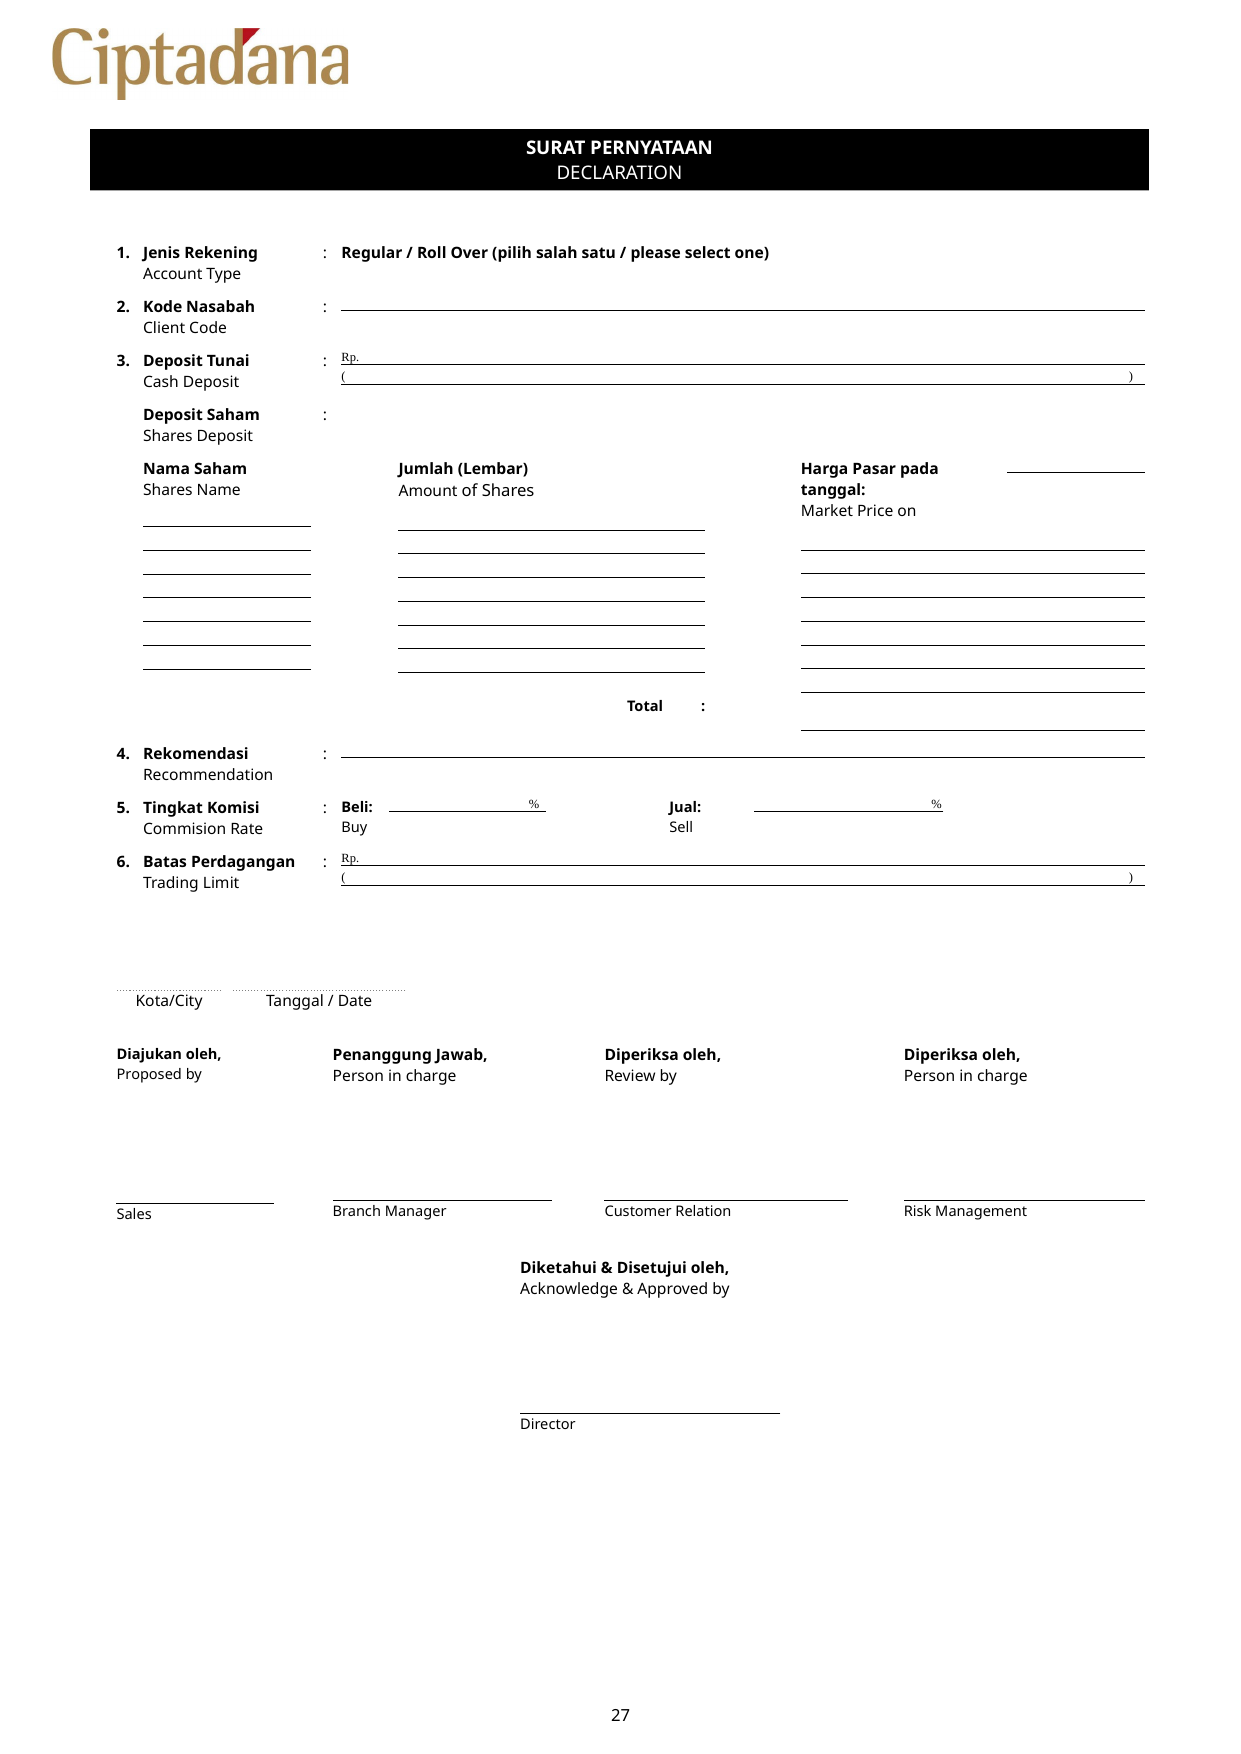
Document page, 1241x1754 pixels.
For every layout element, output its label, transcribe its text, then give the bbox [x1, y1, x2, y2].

table_cell % [748, 791, 949, 845]
table_header : [317, 236, 336, 290]
table_cell % [383, 791, 552, 845]
table_cell [552, 791, 663, 845]
table_cell : [317, 398, 336, 452]
table_cell [336, 290, 1151, 344]
table_cell : [317, 290, 336, 344]
table_cell [111, 1230, 514, 1440]
table_header Jenis Rekening Account Type [137, 236, 317, 290]
table_header Regular / Roll Over (pilih salah satu / please select one) [336, 236, 1151, 290]
table_cell [949, 791, 1151, 845]
table_cell Rekomendasi Recommendation [137, 737, 317, 791]
table_cell Tingkat Komisi Commision Rate [137, 791, 317, 845]
table_cell [795, 527, 1151, 737]
table_cell Tanggal / Date [227, 899, 411, 1038]
table_cell 3. [111, 344, 137, 398]
table_header 1. [111, 236, 137, 290]
table_cell [711, 452, 795, 737]
table_cell 2. [111, 290, 137, 344]
table_cell [336, 737, 1151, 791]
table_cell [411, 899, 1151, 1038]
picture [52, 28, 349, 100]
table_cell : [317, 737, 336, 791]
table_cell Kode Nasabah Client Code [137, 290, 317, 344]
table_cell [854, 1038, 898, 1230]
table_cell 6. [111, 845, 137, 899]
table_cell : [317, 791, 336, 845]
table_cell Harga Pasar pada tanggal: Market Price on [795, 452, 1001, 527]
table_cell Deposit Tunai Cash Deposit [137, 344, 317, 398]
table_cell [280, 1038, 327, 1230]
table_cell Beli: Buy [336, 791, 383, 845]
table_cell Diajukan oleh, Proposed by Sales [111, 1038, 279, 1230]
table_cell [111, 398, 137, 452]
table_cell [786, 1230, 1151, 1440]
table_cell : [317, 344, 336, 398]
table_cell [336, 398, 1151, 452]
table_cell [317, 452, 392, 737]
table_cell [558, 1038, 599, 1230]
table_cell Jumlah (Lembar) Amount of Shares Total : [393, 452, 711, 737]
table_cell Rp. ( ) [336, 344, 1151, 398]
table_cell Diperiksa oleh, Person in charge Risk Management [898, 1038, 1151, 1230]
table_cell Jual: Sell [663, 791, 748, 845]
table_cell [111, 452, 137, 737]
table_cell Kota/City [111, 899, 227, 1038]
table_cell Batas Perdagangan Trading Limit [137, 845, 317, 899]
table_cell 5. [111, 791, 137, 845]
table_cell Diketahui & Disetujui oleh, Acknowledge & Approved by Director [514, 1230, 786, 1440]
table_cell : [317, 845, 336, 899]
table_cell Deposit Saham Shares Deposit [137, 398, 317, 452]
table_cell Penanggung Jawab, Person in charge Branch Manager [327, 1038, 557, 1230]
table_cell Rp. ( ) [336, 845, 1151, 899]
table_cell [1001, 452, 1151, 527]
table_cell Nama Saham Shares Name [137, 452, 317, 737]
table_cell 4. [111, 737, 137, 791]
table_cell Diperiksa oleh, Review by Customer Relation [599, 1038, 854, 1230]
